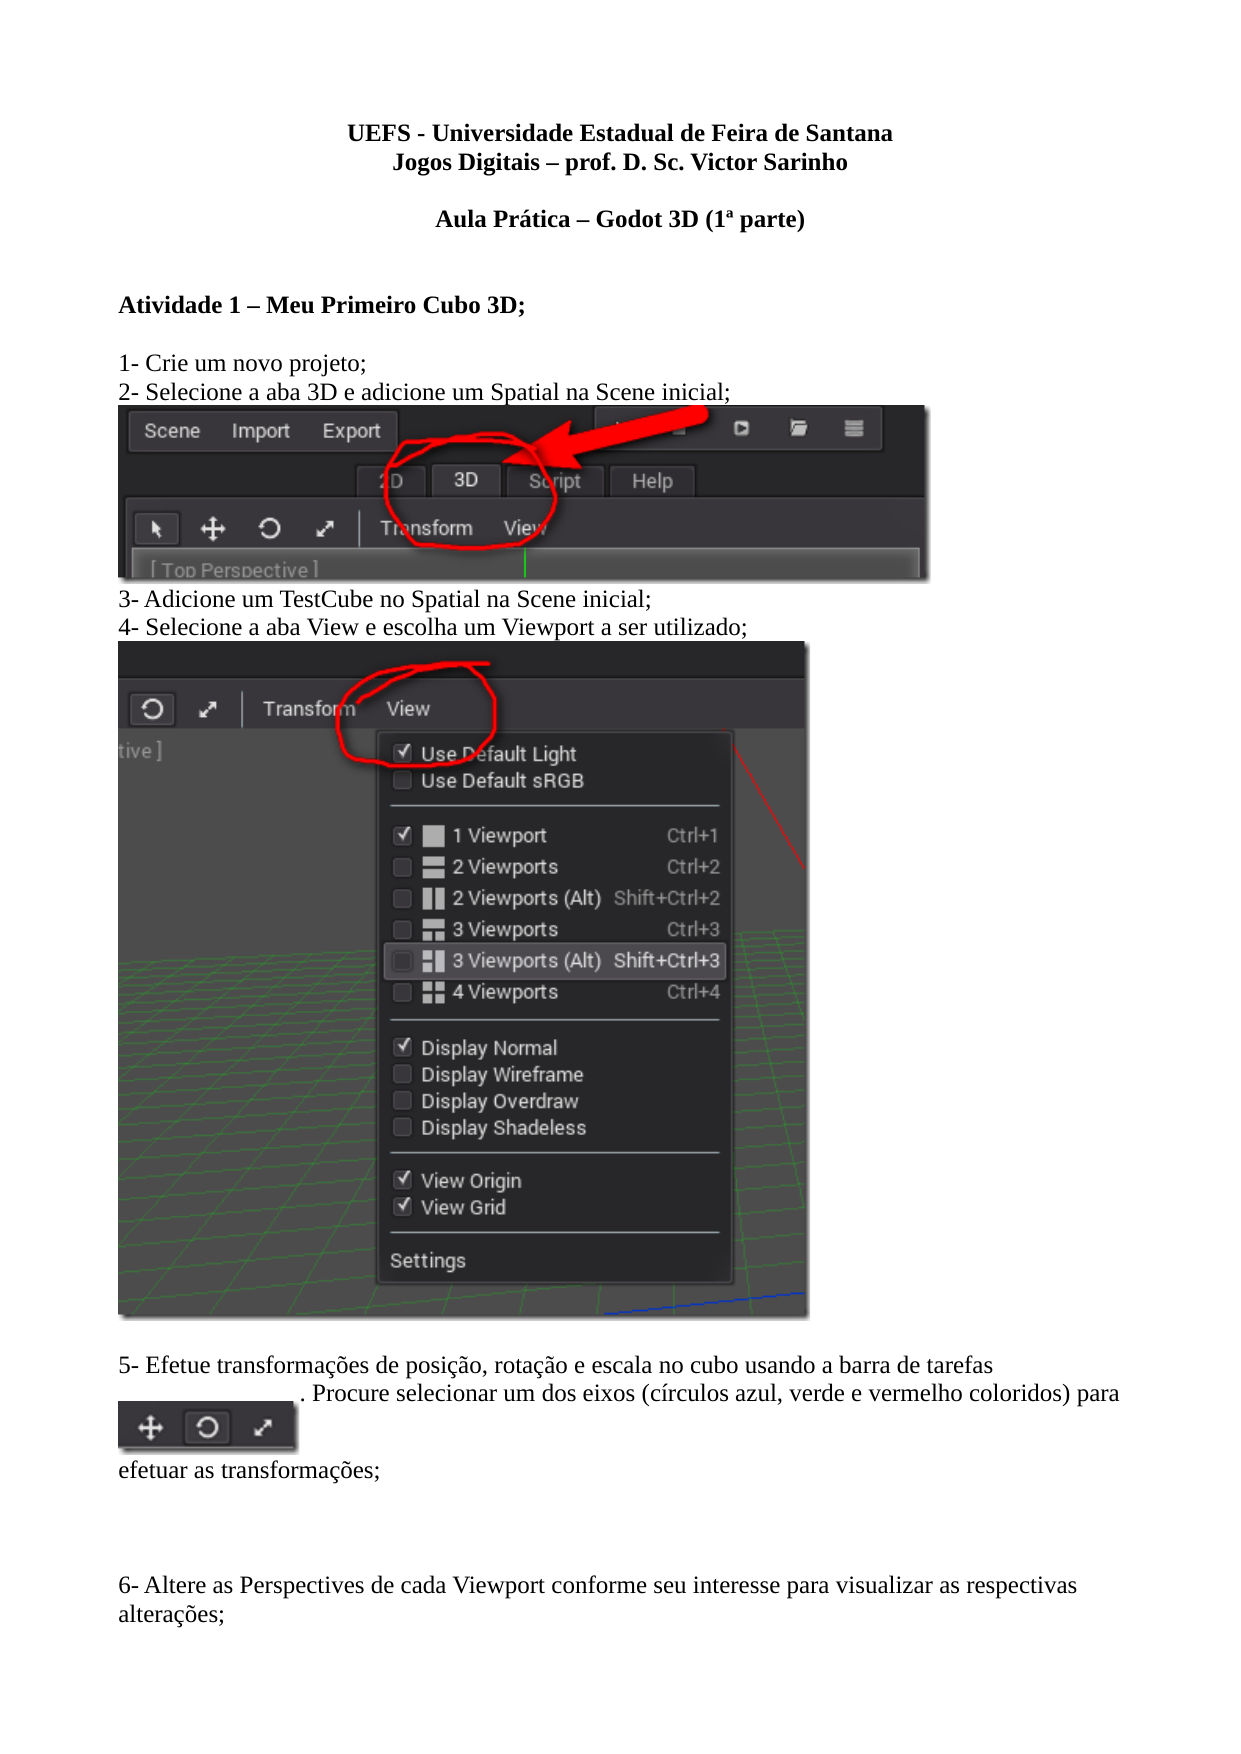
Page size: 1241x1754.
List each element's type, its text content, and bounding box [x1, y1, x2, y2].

text 6- Altere as Perspectives de cada Viewport conforme seu interesse para visualizar as respectivas alterações; [118, 1570, 1122, 1627]
text Atividade 1 – Meu Primeiro Cubo 3D; [118, 291, 1122, 319]
text 1- Crie um novo projeto; [118, 348, 1122, 377]
text UEFS - Universidade Estadual de Feira de Santana [118, 118, 1122, 147]
text 2- Selecione a aba 3D e adicione um Spatial na Scene inicial; [118, 377, 1122, 406]
text Jogos Digitais – prof. D. Sc. Victor Sarinho [118, 147, 1122, 176]
text Aula Prática – Godot 3D (1ª parte) [118, 204, 1122, 233]
text 5- Efetue transformações de posição, rotação e escala no cubo usando a barra de tarefas . Procure selecionar um dos eixos (círculos azul, verde e vermelho coloridos) para efetuar as transformações; [118, 1350, 1122, 1484]
text 4- Selecione a aba View e escolha um Viewport a ser utilizado; [118, 612, 1122, 1321]
text 3- Adicione um TestCube no Spatial na Scene inicial; [118, 584, 1122, 612]
